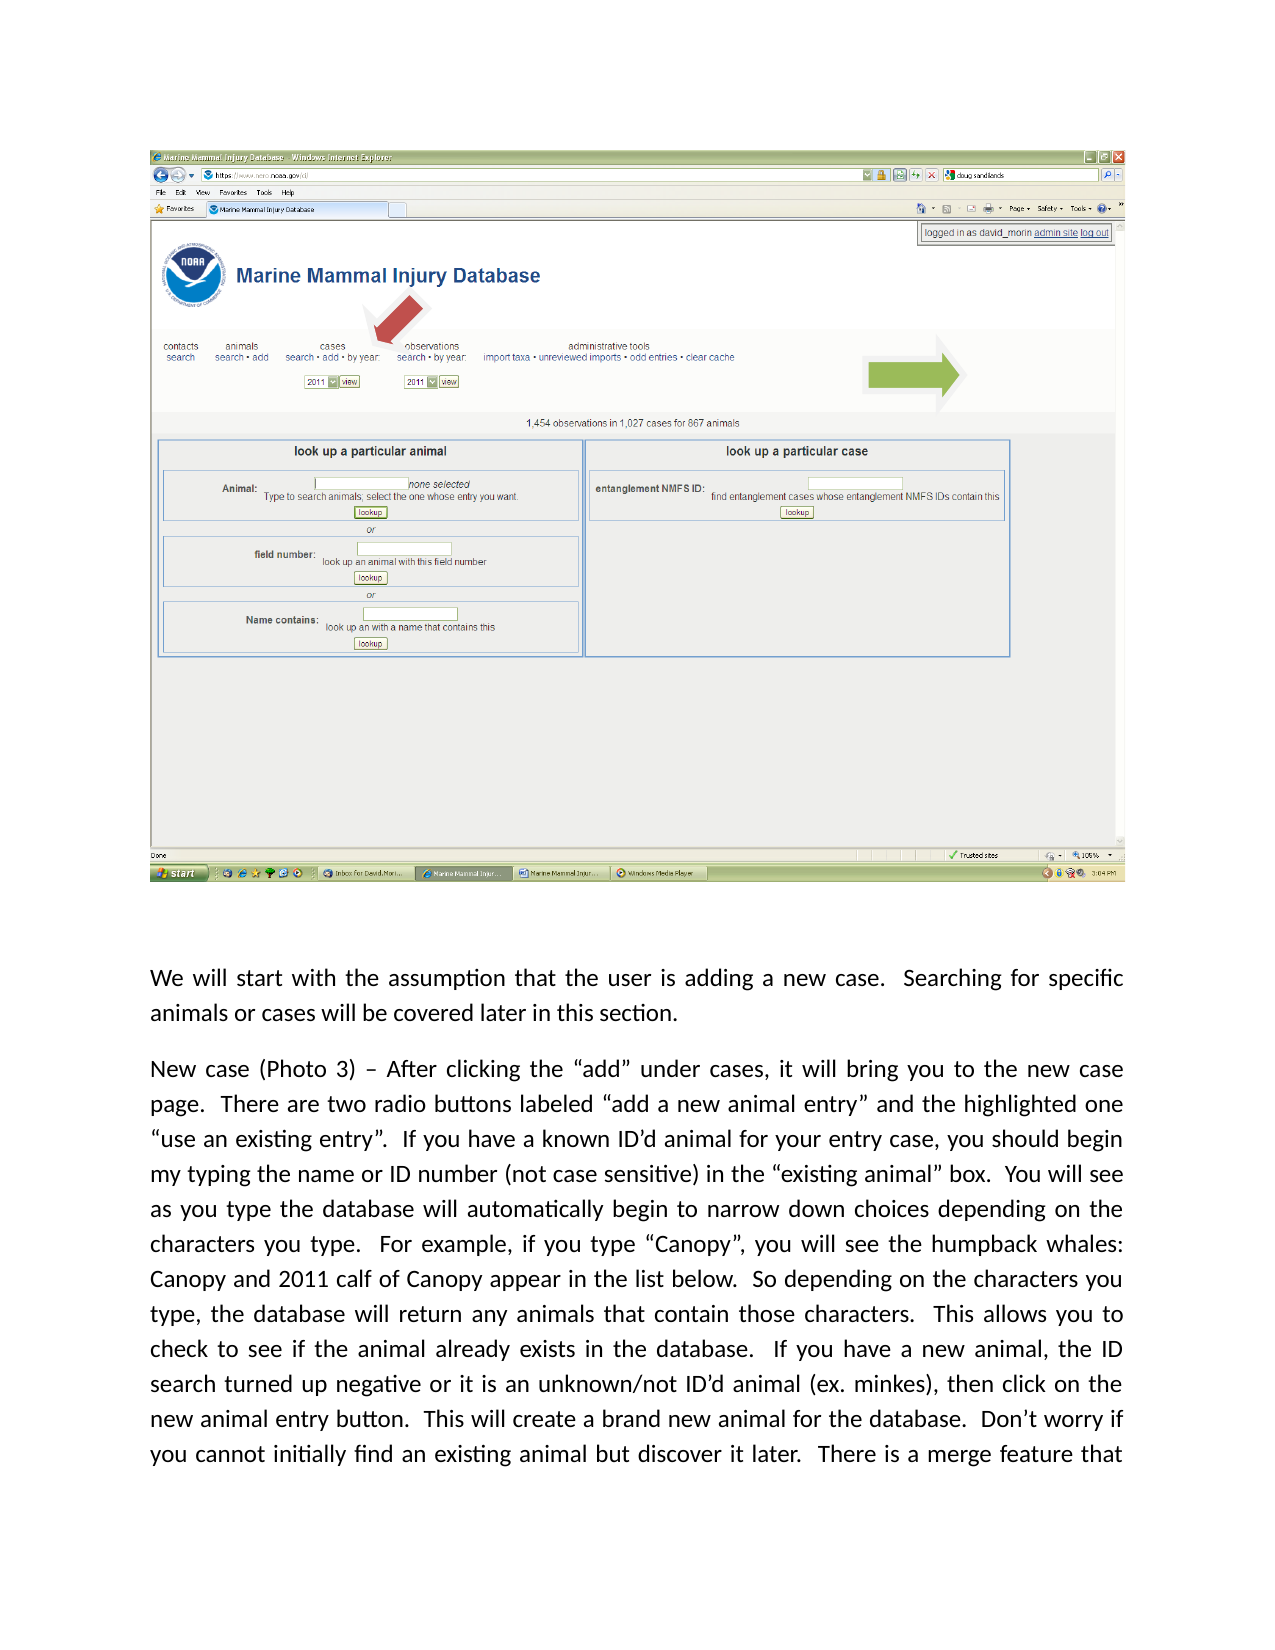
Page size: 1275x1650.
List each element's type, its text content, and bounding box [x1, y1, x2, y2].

text New case (Photo 3) – After clicking the “add” under cases, it will bring you to the new case page. There are two radio buttons labeled “add a new animal entry” and the highlighted one “use an existing entry”. If you have a known ID’d animal for your entry case, you should begin my typing the name or ID number (not case sensitive) in the “existing animal” box. You will see as you type the database will automatically begin to narrow down choices depending on the characters you type. For example, if you type “Canopy”, you will see the humpback whales: Canopy and 2011 calf of Canopy appear in the list below. So depending on the characters you type, the database will return any animals that contain those characters. This allows you to check to see if the animal already exists in the database. If you have a new animal, the ID search turned up negative or it is an unknown/not ID’d animal (ex. minkes), then click on the new animal entry button. This will create a brand new animal for the database. Don’t worry if you cannot initially find an existing animal but discover it later. There is a merge feature that [150, 1053, 1125, 1469]
text We will start with the assumption that the user is adding a new case. Searching for specific animals or cases will be covered later in this section. [150, 962, 1125, 1028]
picture [150, 150, 1125, 882]
